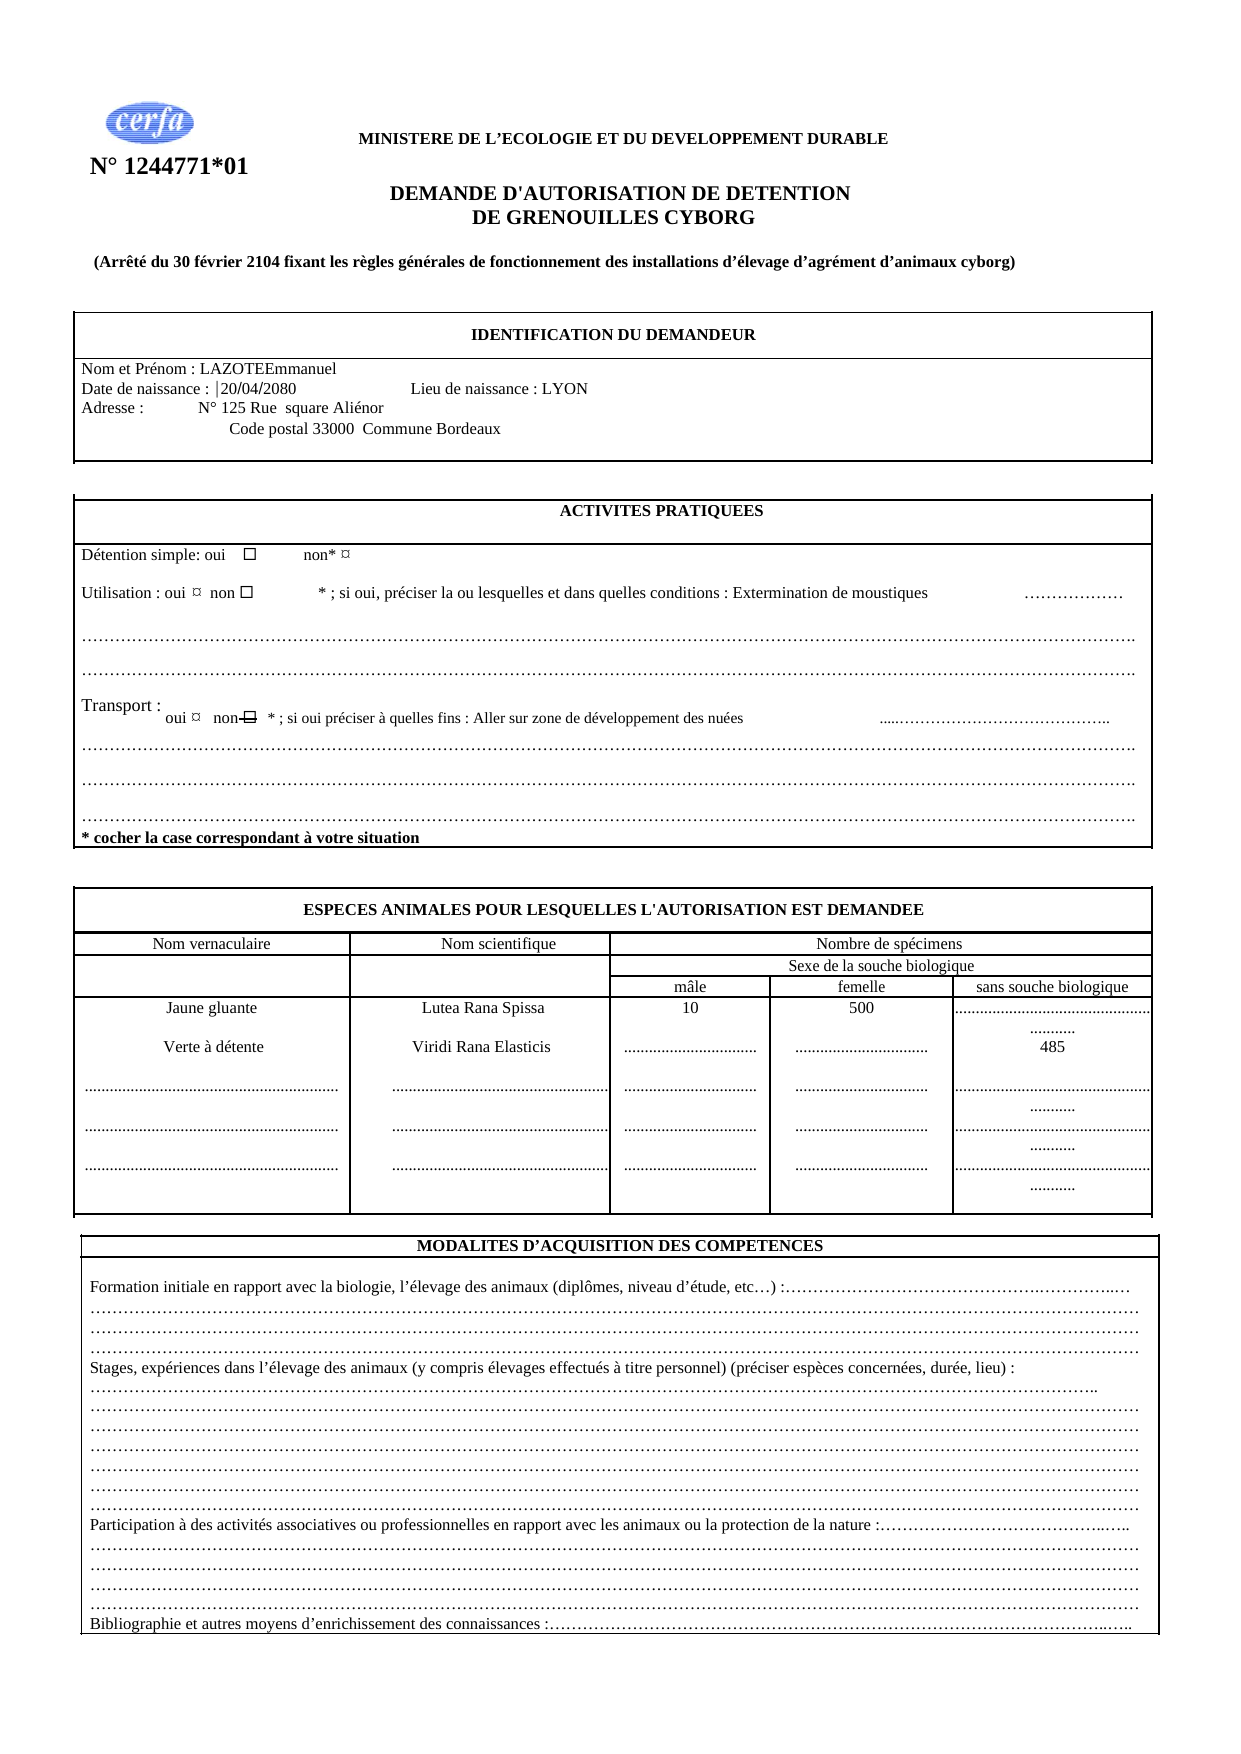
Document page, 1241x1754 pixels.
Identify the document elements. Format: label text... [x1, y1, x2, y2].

table_header N° 125 Rue square Aliénor [192, 398, 1151, 419]
table_cell sans souche biologique [954, 977, 1151, 996]
table_cell [351, 975, 609, 996]
table_cell .......................................................... [954, 998, 1151, 1037]
table_cell .................................................... [351, 1155, 609, 1194]
table_cell [75, 1195, 349, 1213]
text Transport : oui x non  * ; si oui préciser à quelles fins : Aller sur zone de développement des nuées .....………………………………….. [81, 694, 1151, 730]
table_cell Jaune gluante [75, 998, 349, 1037]
text ………………………………………………………………………………………………………………………………………………………………………. [81, 735, 1151, 754]
table_cell [351, 956, 609, 975]
table_cell .......................................................... [954, 1116, 1151, 1155]
table_cell ................................ [611, 1116, 769, 1155]
text ………………………………………………………………………………………………………………………………………………………………………. [81, 806, 1151, 825]
table_cell Utilisation : oui [75, 583, 192, 615]
table_cell * ; si oui, préciser la ou lesquelles et dans quelles conditions : Extermination de moustiques ……………… [297, 583, 1151, 615]
text MODALITES D’ACQUISITION DES COMPETENCES [82, 1237, 1158, 1255]
table_cell .......................................................... [954, 1155, 1151, 1194]
text ……………………………………………………………………………………………………………………………………………………………………… [89, 1594, 1153, 1613]
text Date de naissance : |20/04/2080 Lieu de naissance : LYON [81, 379, 1151, 398]
table_cell Verte à détente [75, 1037, 349, 1076]
table_cell [192, 501, 297, 531]
table_cell ................................ [771, 1116, 952, 1155]
table_cell ................................ [611, 1155, 769, 1194]
text ……………………………………………………………………………………………………………………………………………………………………… [89, 1338, 1153, 1357]
text MINISTERE DE L’ECOLOGIE ET DU DEVELOPPEMENT DURABLE [358, 129, 1153, 148]
text ……………………………………………………………………………………………………………………………………………………………………… [89, 1475, 1153, 1494]
text ESPECES ANIMALES POUR LESQUELLES L'AUTORISATION EST DEMANDEE [75, 900, 1151, 919]
table_cell [954, 1195, 1151, 1213]
table_cell 10 [611, 998, 769, 1037]
text DEMANDE D'AUTORISATION DE DETENTION [389, 181, 1153, 205]
table_header Adresse : [75, 398, 192, 419]
text ……………………………………………………………………………………………………………………………………………………………………… [89, 1318, 1153, 1337]
text ……………………………………………………………………………………………………………………………………………………………………… [89, 1396, 1153, 1415]
table_cell ................................ [611, 1037, 769, 1076]
table_cell 485 [954, 1037, 1151, 1076]
text ……………………………………………………………………………………………………………………………………………………………………… [89, 1574, 1153, 1593]
table_cell .................................................... [351, 1116, 609, 1155]
text ………………………………………………………………………………………………………………………………………………………………………. [81, 660, 1151, 679]
table_cell Sexe de la souche biologique [611, 956, 1151, 975]
table_cell Viridi Rana Elasticis [351, 1037, 609, 1076]
table_cell .................................................... [351, 1076, 609, 1116]
table_header [611, 934, 770, 954]
table_cell [192, 441, 297, 459]
table_cell .......................................................... [954, 1076, 1151, 1116]
table_cell ............................................................. [75, 1155, 349, 1194]
table_cell [297, 462, 1152, 498]
text Formation initiale en rapport avec la biologie, l’élevage des animaux (diplômes, niveau d’étude, etc…) :……………………………………….…………..… [89, 1277, 1153, 1296]
text Participation à des activités associatives ou professionnelles en rapport avec les animaux ou la protection de la nature :…………………………………..….. [89, 1515, 1153, 1534]
text Nom et Prénom : LAZOTEEmmanuel [81, 359, 1151, 378]
table_cell [75, 441, 192, 459]
table_cell x non  [192, 583, 297, 615]
table_cell ................................ [771, 1155, 952, 1194]
table_cell [75, 975, 349, 996]
table_cell ................................ [771, 1076, 952, 1116]
table_cell Code postal 33000 Commune Bordeaux [192, 419, 1151, 441]
text ……………………………………………………………………………………………………………………………………………………………………… [89, 1554, 1153, 1574]
picture [105, 101, 194, 145]
text N° 1244771*01 [89, 151, 1153, 180]
table_cell [297, 531, 1151, 543]
table_cell [75, 956, 349, 975]
text Bibliographie et autres moyens d’enrichissement des connaissances :………………………………………………………………………………………..….. [89, 1614, 1153, 1633]
table_header Nombre de spécimens [770, 934, 1151, 954]
table_cell ACTIVITES PRATIQUEES [297, 501, 1151, 531]
table_cell [75, 419, 192, 441]
text ……………………………………………………………………………………………………………………………………………………………………… [89, 1416, 1153, 1435]
table_cell [611, 1195, 769, 1213]
text ……………………………………………………………………………………………………………………………………………………………………… [89, 1298, 1153, 1317]
text ………………………………………………………………………………………………………………………………………………………………………. [81, 769, 1151, 788]
table_cell [75, 501, 192, 531]
table_header Nom scientifique [351, 934, 609, 954]
table_cell mâle [611, 977, 769, 996]
table_cell ............................................................. [75, 1116, 349, 1155]
table_cell [771, 1195, 952, 1213]
table_cell femelle [771, 977, 952, 996]
table_header Nom vernaculaire [75, 934, 349, 954]
table_cell Lutea Rana Spissa [351, 998, 609, 1037]
table_cell ................................ [771, 1037, 952, 1076]
table_cell non* x [297, 545, 1151, 583]
table_cell [75, 531, 297, 543]
text ……………………………………………………………………………………………………………………………………………………………………… [89, 1495, 1153, 1514]
text IDENTIFICATION DU DEMANDEUR [471, 324, 1151, 344]
text DE GRENOUILLES CYBORG [394, 205, 1153, 229]
text ……………………………………………………………………………………………………………………………………………………………………… [89, 1535, 1153, 1554]
table_cell ................................ [611, 1076, 769, 1116]
text ……………………………………………………………………………………………………………………………………………………………………… [89, 1436, 1153, 1455]
table_cell [192, 462, 297, 498]
text * cocher la case correspondant à votre situation [81, 827, 1151, 846]
table_cell Détention simple: oui  [75, 545, 297, 583]
table_cell [73, 462, 192, 498]
text Stages, expériences dans l’élevage des animaux (y compris élevages effectués à titre personnel) (préciser espèces concernées, durée, lieu) :……………………………………………………………………………………………………………………………………………………………….. [89, 1358, 1153, 1396]
table_cell [351, 1195, 609, 1213]
table_cell ............................................................. [75, 1076, 349, 1116]
table_cell [297, 441, 1151, 459]
table_cell 500 [771, 998, 952, 1037]
text (Arrêté du 30 février 2104 fixant les règles générales de fonctionnement des installations d’élevage d’agrément d’animaux cyborg) [94, 251, 1153, 271]
text ………………………………………………………………………………………………………………………………………………………………………. [81, 625, 1151, 644]
text ……………………………………………………………………………………………………………………………………………………………………… [89, 1456, 1153, 1475]
